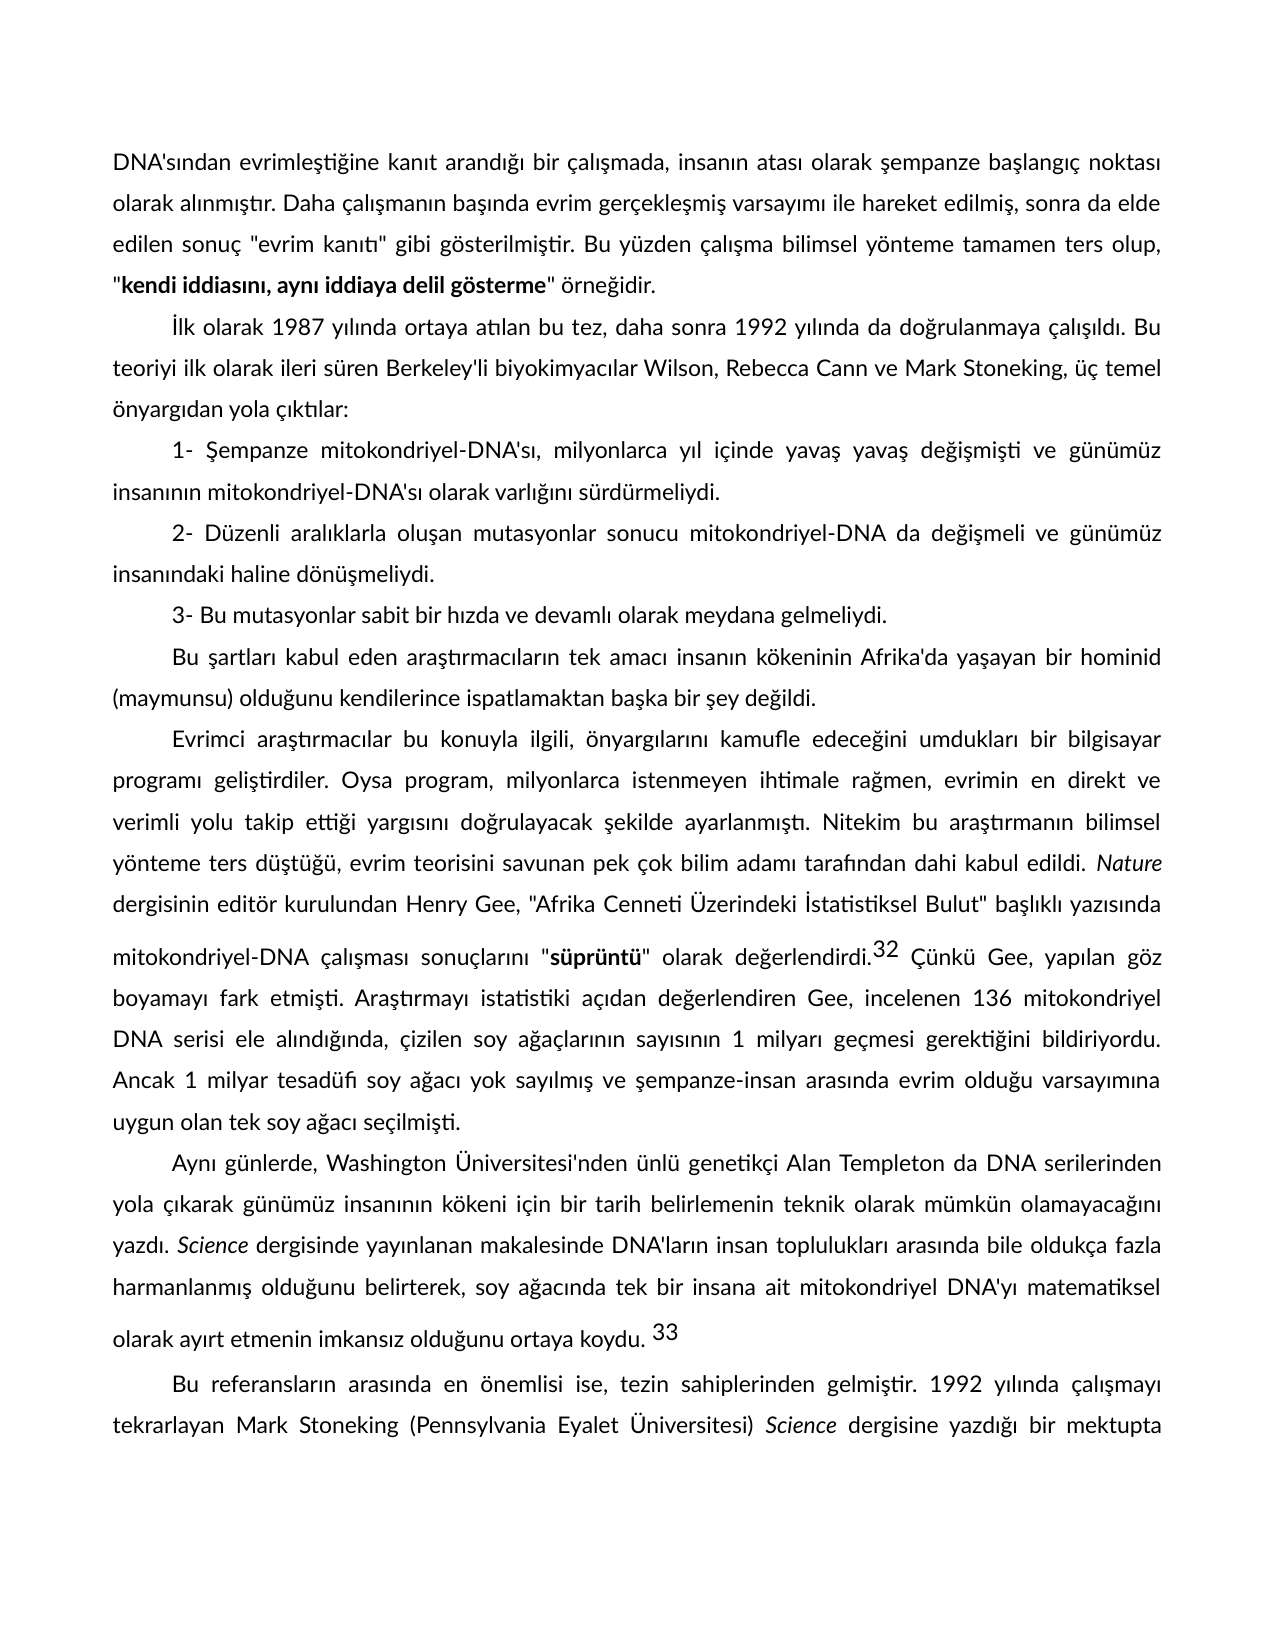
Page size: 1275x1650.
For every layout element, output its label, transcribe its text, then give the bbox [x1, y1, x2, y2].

text Bu şartları kabul eden araştırmacıların tek amacı insanın kökeninin Afrika'da yaşayan bir hominid (maymunsu) olduğunu kendilerince ispatlamaktan başka bir şey değildi. [112, 643, 1162, 711]
text 2- Düzenli aralıklarla oluşan mutasyonlar sonucu mitokondriyel-DNA da değişmeli ve günümüz insanındaki haline dönüşmeliydi. [112, 519, 1162, 588]
text 3- Bu mutasyonlar sabit bir hızda ve devamlı olarak meydana gelmeliydi. [112, 601, 1162, 629]
text Evrimci araştırmacılar bu konuyla ilgili, önyargılarını kamufle edeceğini umdukları bir bilgisayar programı geliştirdiler. Oysa program, milyonlarca istenmeyen ihtimale rağmen, evrimin en direkt ve verimli yolu takip ettiği yargısını doğrulayacak şekilde ayarlanmıştı. Nitekim bu araştırmanın bilimsel yönteme ters düştüğü, evrim teorisini savunan pek çok bilim adamı tarafından dahi kabul edildi. Nature dergisinin editör kurulundan Henry Gee, "Afrika Cenneti Üzerindeki İstatistiksel Bulut" başlıklı yazısında mitokondriyel-DNA çalışması sonuçlarını "süprüntü" olarak değerlendirdi.32 Çünkü Gee, yapılan göz boyamayı fark etmişti. Araştırmayı istatistiki açıdan değerlendiren Gee, incelenen 136 mitokondriyel DNA serisi ele alındığında, çizilen soy ağaçlarının sayısının 1 milyarı geçmesi gerektiğini bildiriyordu. Ancak 1 milyar tesadüfi soy ağacı yok sayılmış ve şempanze-insan arasında evrim olduğu varsayımına uygun olan tek soy ağacı seçilmişti. [112, 725, 1162, 1135]
text 1- Şempanze mitokondriyel-DNA'sı, milyonlarca yıl içinde yavaş yavaş değişmişti ve günümüz insanının mitokondriyel-DNA'sı olarak varlığını sürdürmeliydi. [112, 436, 1162, 505]
text Aynı günlerde, Washington Üniversitesi'nden ünlü genetikçi Alan Templeton da DNA serilerinden yola çıkarak günümüz insanının kökeni için bir tarih belirlemenin teknik olarak mümkün olamayacağını yazdı. Science dergisinde yayınlanan makalesinde DNA'ların insan toplulukları arasında bile oldukça fazla harmanlanmış olduğunu belirterek, soy ağacında tek bir insana ait mitokondriyel DNA'yı matematiksel olarak ayırt etmenin imkansız olduğunu ortaya koydu. 33 [112, 1149, 1162, 1352]
text DNA'sından evrimleştiğine kanıt arandığı bir çalışmada, insanın atası olarak şempanze başlangıç noktası olarak alınmıştır. Daha çalışmanın başında evrim gerçekleşmiş varsayımı ile hareket edilmiş, sonra da elde edilen sonuç "evrim kanıtı" gibi gösterilmiştir. Bu yüzden çalışma bilimsel yönteme tamamen ters olup, "kendi iddiasını, aynı iddiaya delil gösterme" örneğidir. [112, 148, 1162, 299]
text İlk olarak 1987 yılında ortaya atılan bu tez, daha sonra 1992 yılında da doğrulanmaya çalışıldı. Bu teoriyi ilk olarak ileri süren Berkeley'li biyokimyacılar Wilson, Rebecca Cann ve Mark Stoneking, üç temel önyargıdan yola çıktılar: [112, 313, 1162, 423]
text Bu referansların arasında en önemlisi ise, tezin sahiplerinden gelmiştir. 1992 yılında çalışmayı tekrarlayan Mark Stoneking (Pennsylvania Eyalet Üniversitesi) Science dergisine yazdığı bir mektupta [112, 1369, 1162, 1438]
